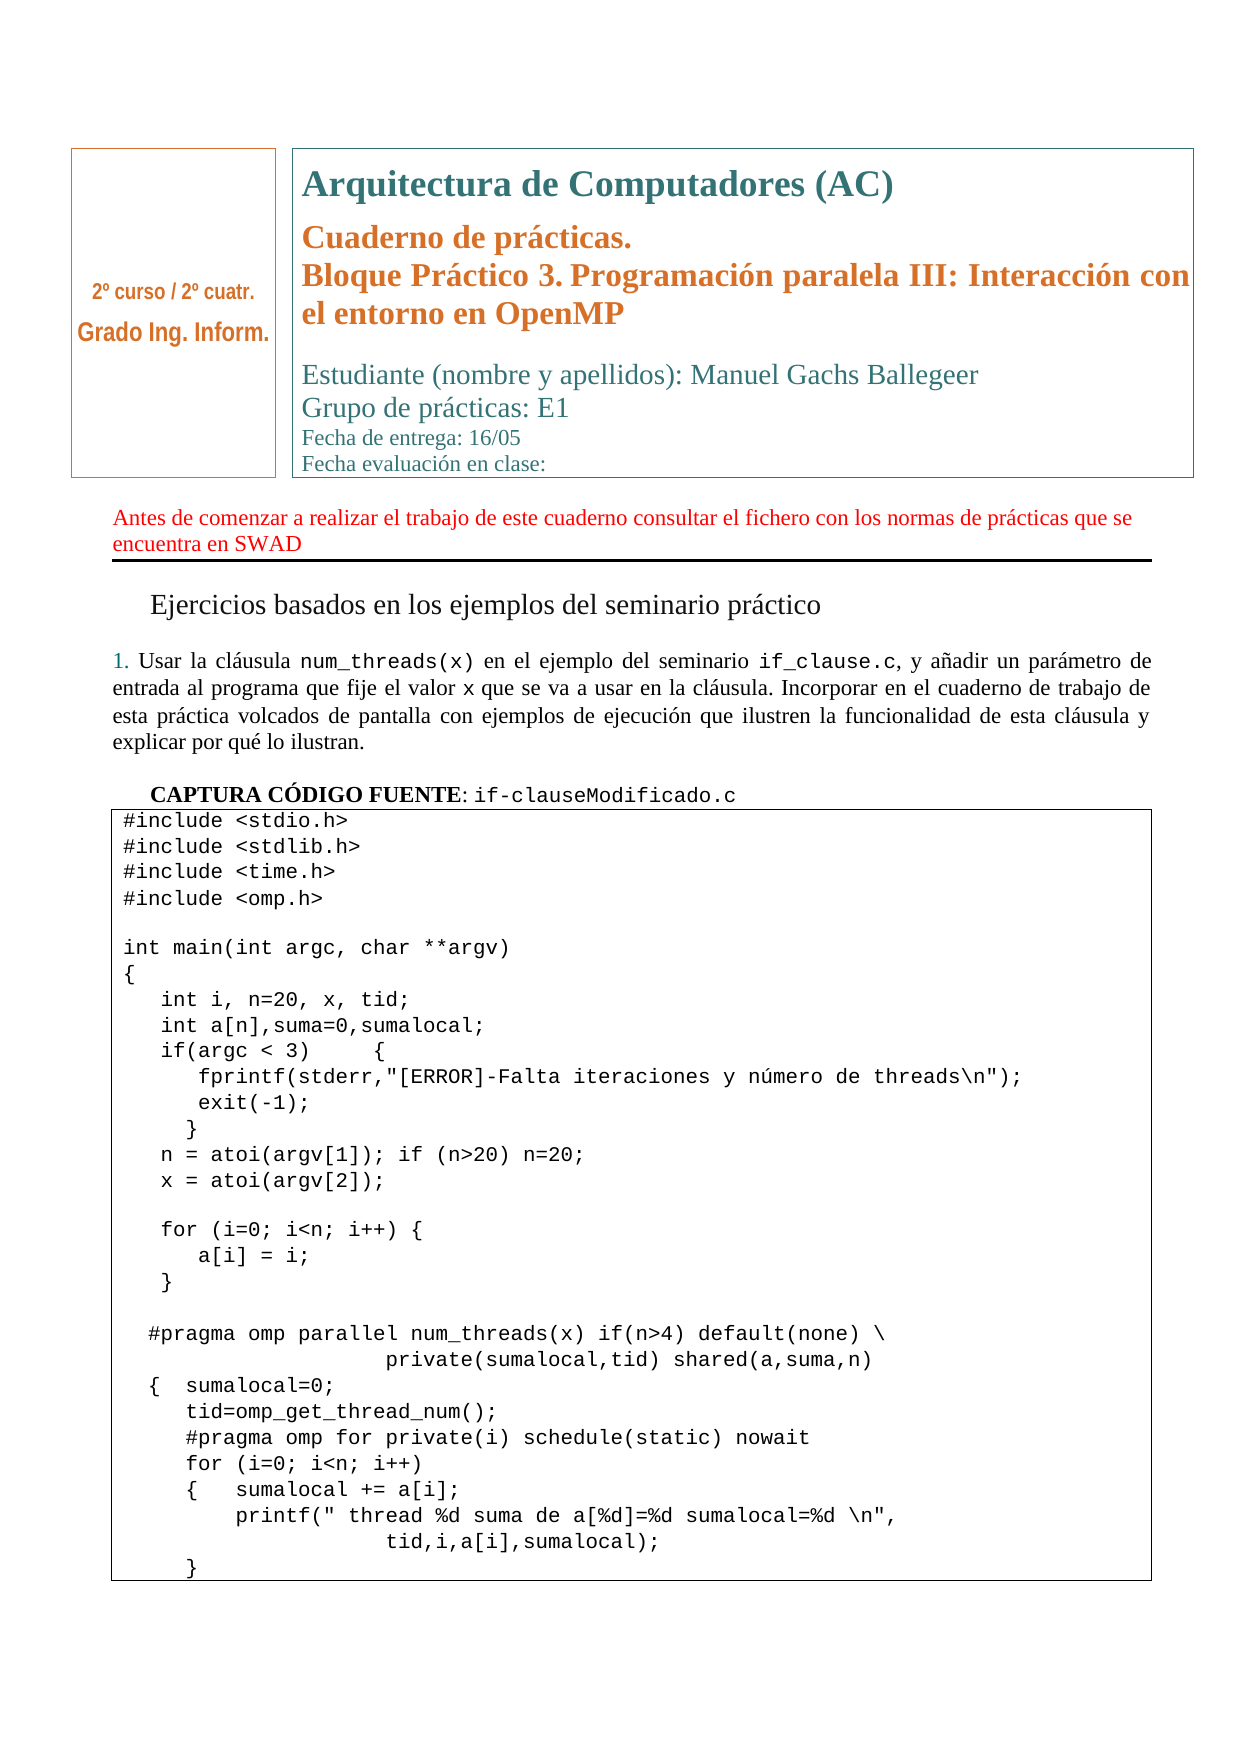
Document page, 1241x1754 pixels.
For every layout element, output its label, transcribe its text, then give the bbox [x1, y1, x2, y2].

subtitle Ejercicios basados en los ejemplos del seminario práctico [112, 587, 1152, 621]
table_header Arquitectura de Computadores (AC) Cuaderno de prácticas. Bloque Práctico 3. Programación paralela III: Interacción con el entorno en OpenMP Estudiante (nombre y apellidos): Manuel Gachs Ballegeer Grupo de prácticas: E1 Fecha de entrega: 16/05 Fecha evaluación en clase: [293, 149, 1193, 477]
table_header [276, 148, 292, 477]
table_header 2º curso / 2º cuatr. Grado Ing. Inform. [72, 149, 275, 477]
text CAPTURA CÓDIGO FUENTE: if-clauseModificado.c [150, 781, 1152, 809]
text Antes de comenzar a realizar el trabajo de este cuaderno consultar el fichero con los normas de prácticas que se encuentra en SWAD [112, 504, 1152, 559]
list 1. Usar la cláusula num_threads(x) en el ejemplo del seminario if_clause.c, y añadir un parámetro de entrada al programa que fije el valor x que se va a usar en la cláusula. Incorporar en el cuaderno de trabajo de esta práctica volcados de pantalla con ejemplos de ejecución que ilustren la funcionalidad de esta cláusula y explicar por qué lo ilustran. [112, 647, 1152, 755]
table_header #include <stdio.h> #include <stdlib.h> #include <time.h> #include <omp.h> int main(int argc, char **argv) { int i, n=20, x, tid; int a[n],suma=0,sumalocal; if(argc < 3) { fprintf(stderr,"[ERROR]-Falta iteraciones y número de threads\n"); exit(-1); } n = atoi(argv[1]); if (n>20) n=20; x = atoi(argv[2]); for (i=0; i<n; i++) { a[i] = i; } #pragma omp parallel num_threads(x) if(n>4) default(none) \ private(sumalocal,tid) shared(a,suma,n) { sumalocal=0; tid=omp_get_thread_num(); #pragma omp for private(i) schedule(static) nowait for (i=0; i<n; i++) { sumalocal += a[i]; printf(" thread %d suma de a[%d]=%d sumalocal=%d \n", tid,i,a[i],sumalocal); } [112, 810, 1151, 1580]
